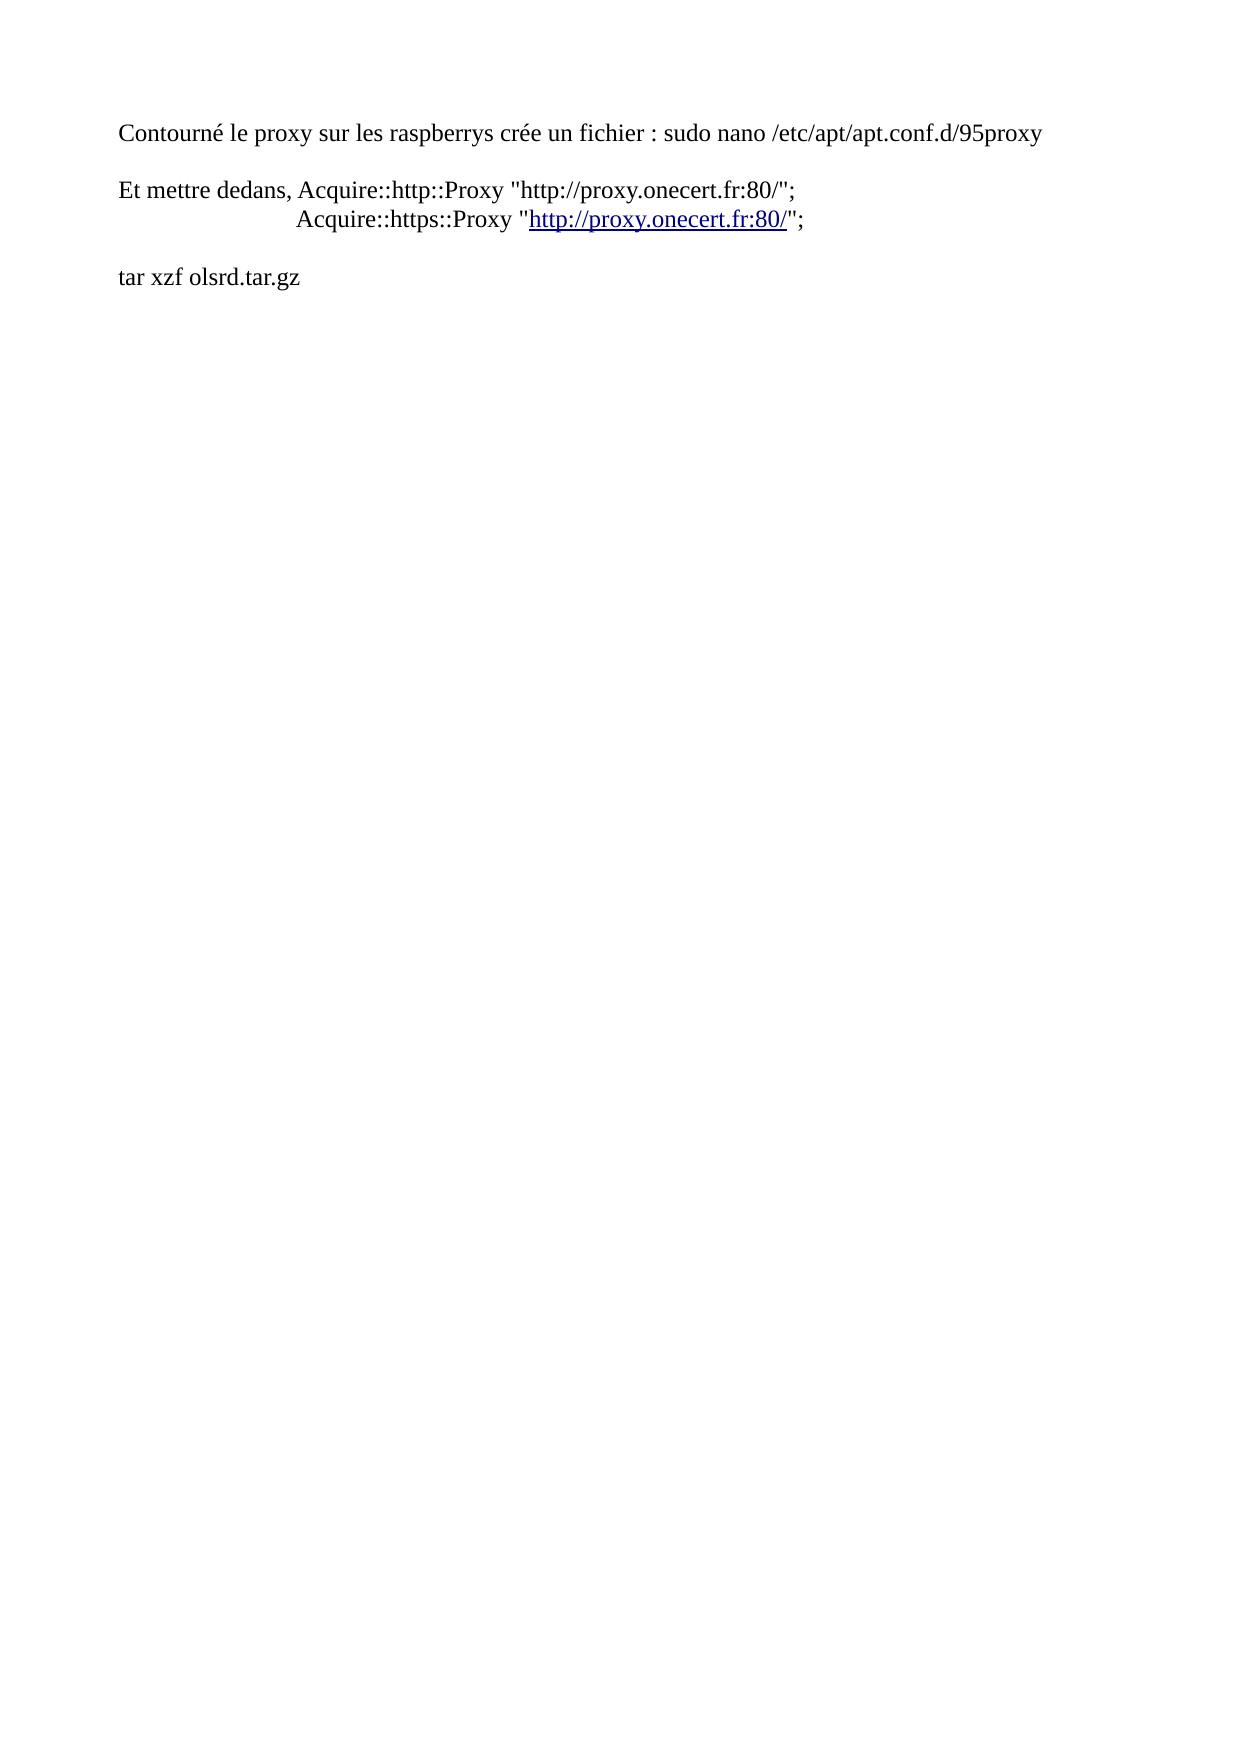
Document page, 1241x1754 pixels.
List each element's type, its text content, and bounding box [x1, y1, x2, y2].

text tar xzf olsrd.tar.gz [118, 262, 1122, 291]
text Contourné le proxy sur les raspberrys crée un fichier : sudo nano /etc/apt/apt.conf.d/95proxy [118, 118, 1122, 147]
text Acquire::https::Proxy "http://proxy.onecert.fr:80/"; [118, 204, 1122, 233]
text Et mettre dedans, Acquire::http::Proxy "http://proxy.onecert.fr:80/"; [118, 176, 1122, 204]
